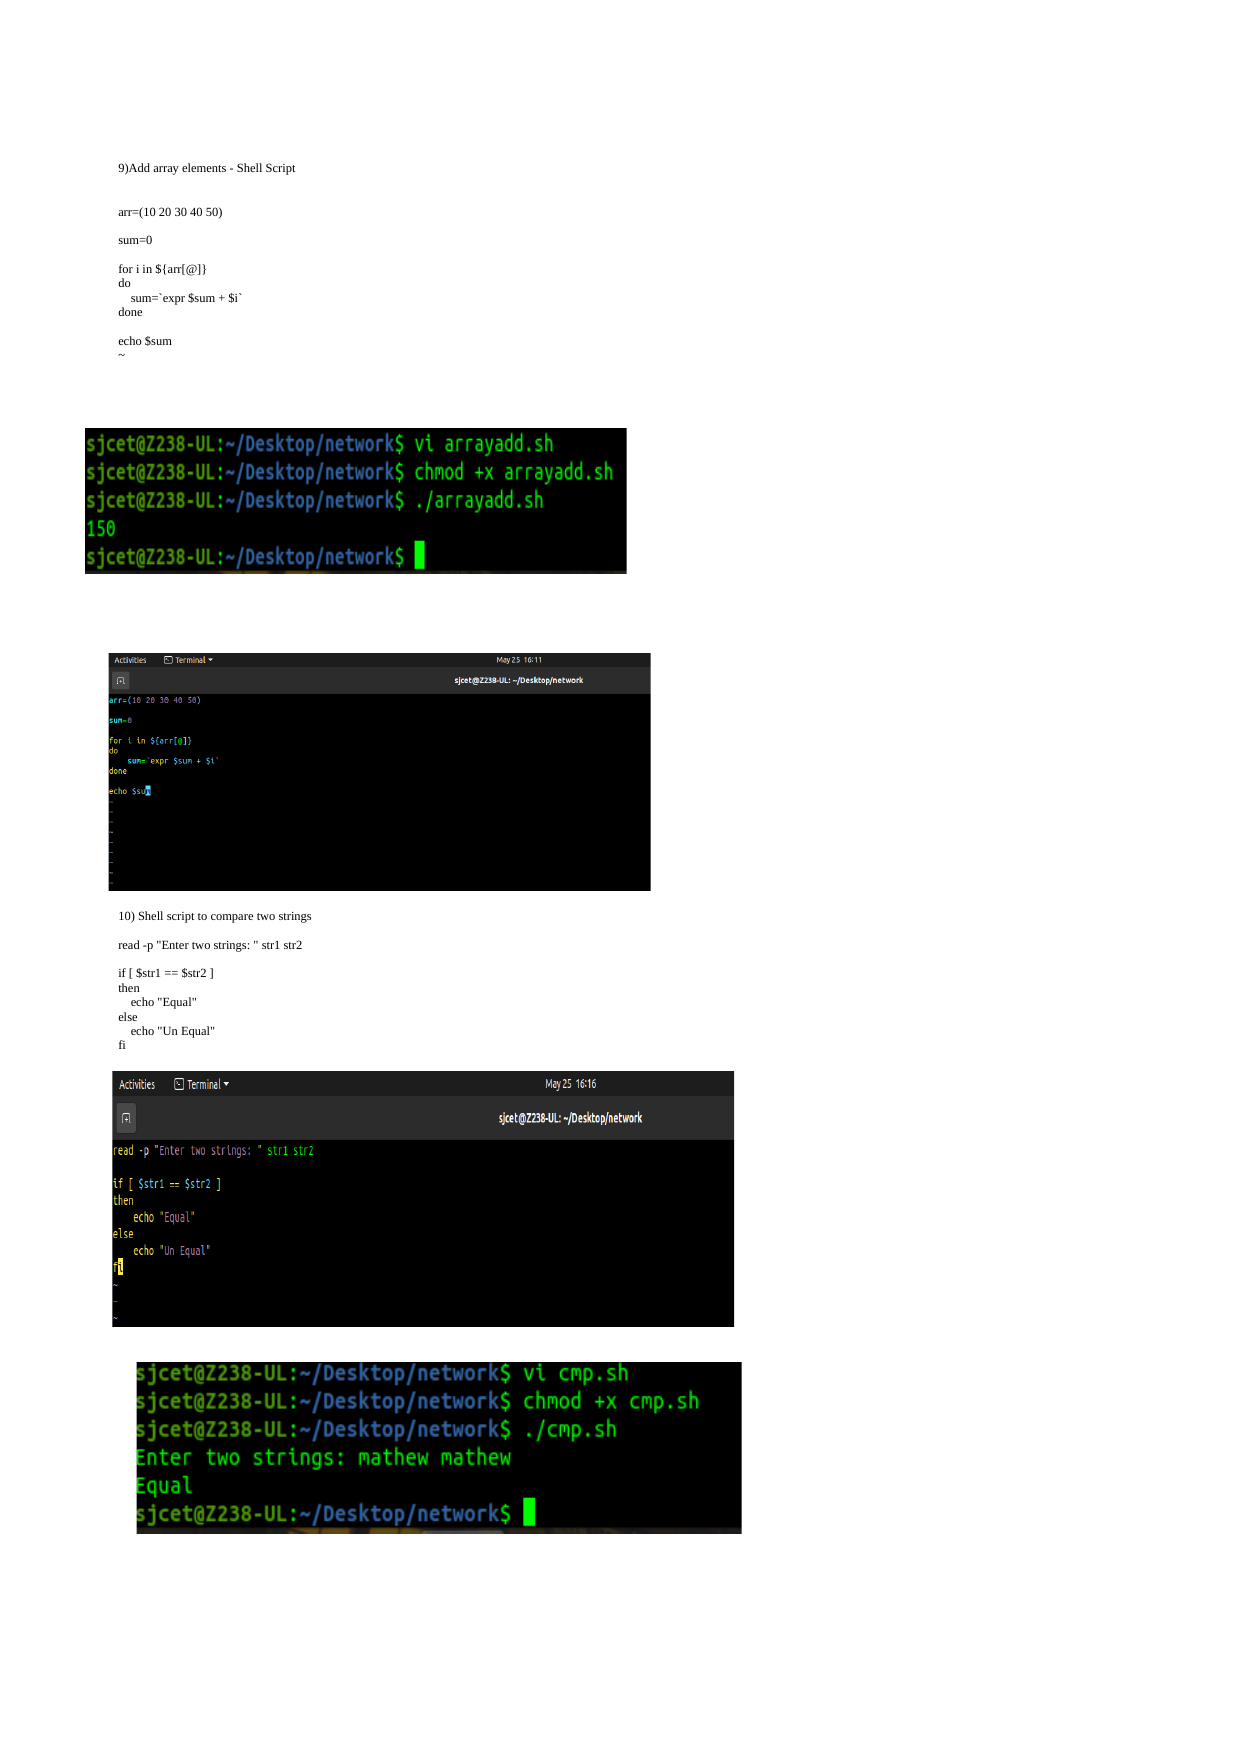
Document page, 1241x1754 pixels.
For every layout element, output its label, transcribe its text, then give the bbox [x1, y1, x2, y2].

text ~ [118, 348, 1122, 362]
text read -p "Enter two strings: " str1 str2 [118, 937, 1122, 952]
text fi [118, 1038, 1122, 1052]
picture [136, 1362, 742, 1534]
text echo $sum [118, 334, 1122, 348]
text done [118, 305, 1122, 319]
picture [112, 1071, 735, 1327]
text 9)Add array elements - Shell Script [118, 161, 1122, 176]
picture [85, 428, 627, 574]
text arr=(10 20 30 40 50) [118, 204, 1122, 219]
text for i in ${arr[@]} [118, 262, 1122, 276]
text sum=0 [118, 233, 1122, 247]
text if [ $str1 == $str2 ] [118, 966, 1122, 981]
text echo "Un Equal" [118, 1024, 1122, 1038]
picture [108, 653, 651, 891]
text sum=`expr $sum + $i` [118, 291, 1122, 305]
text then [118, 981, 1122, 995]
text 10) Shell script to compare two strings [118, 909, 1122, 923]
text echo "Equal" [118, 995, 1122, 1009]
text do [118, 276, 1122, 291]
text else [118, 1009, 1122, 1024]
